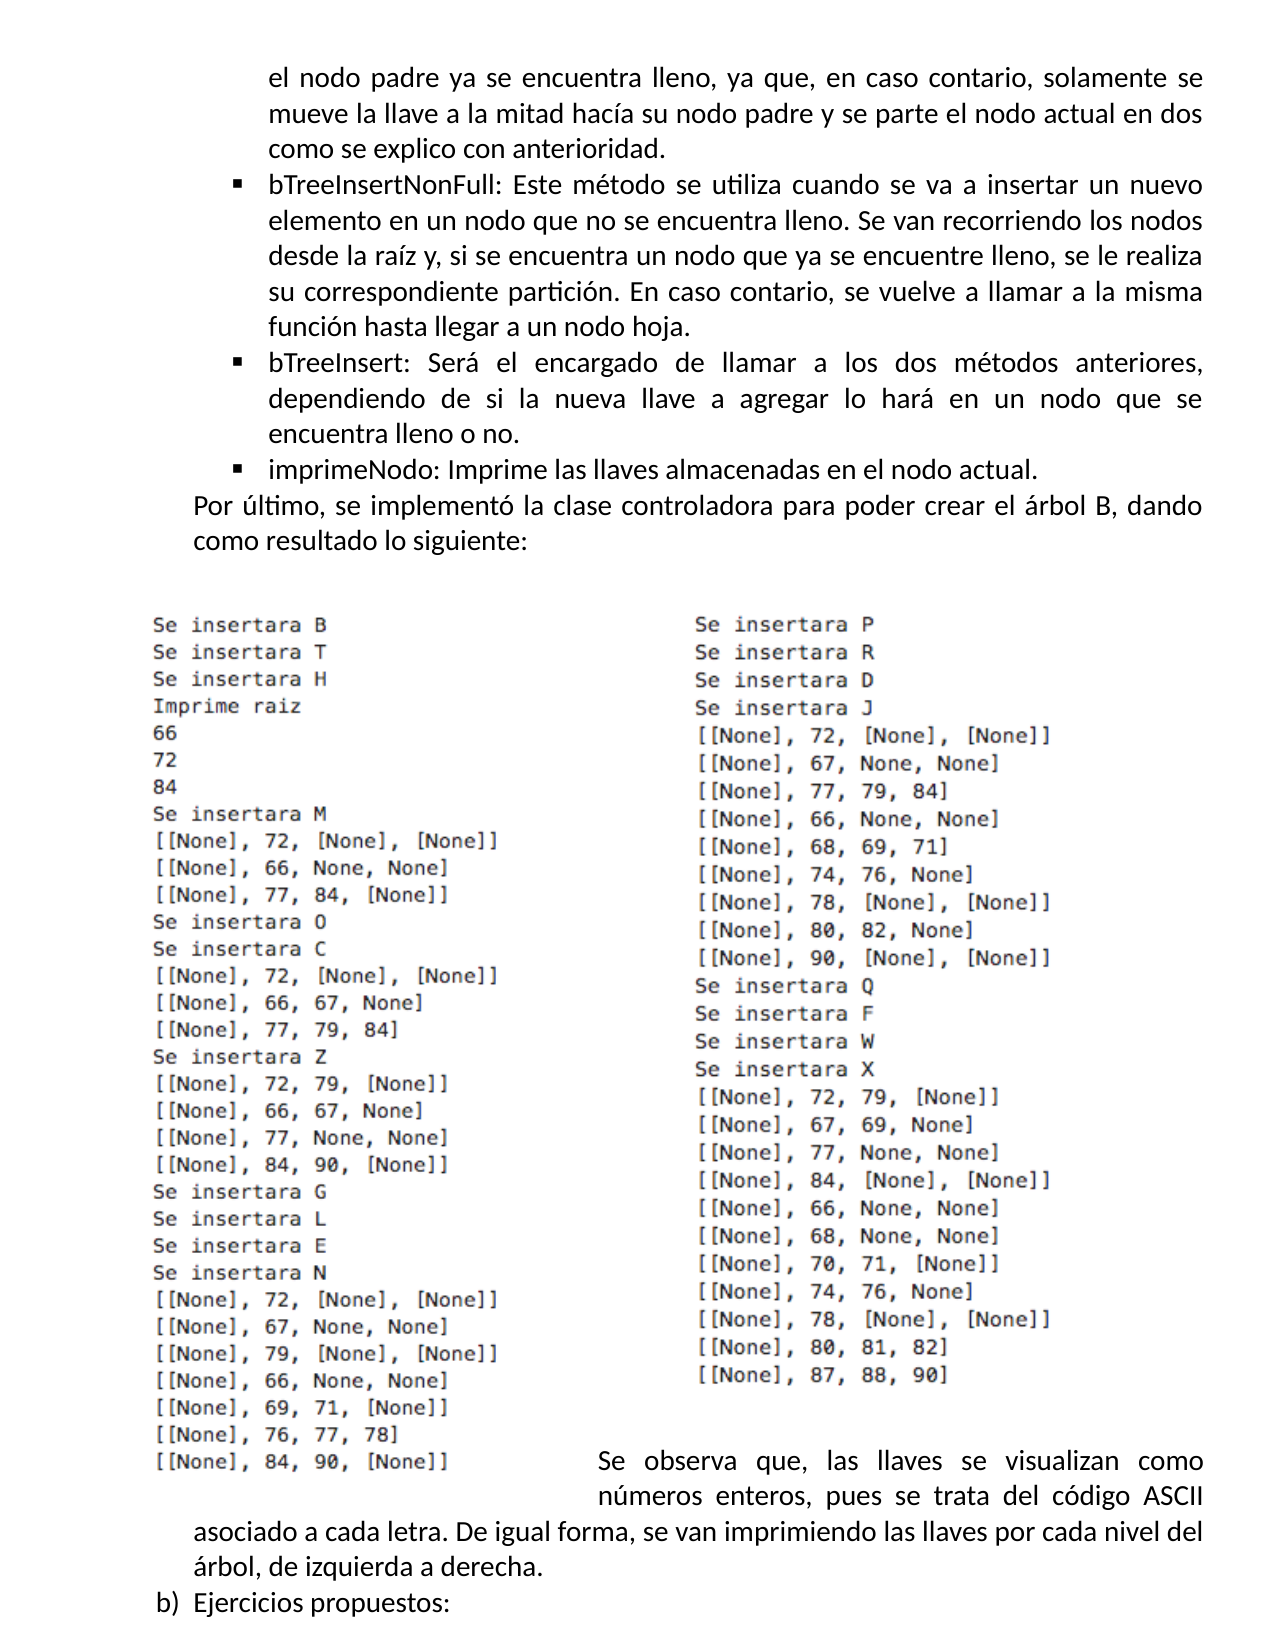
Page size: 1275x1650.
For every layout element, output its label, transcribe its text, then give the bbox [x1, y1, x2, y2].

list bTreeInsert: Será el encargado de llamar a los dos métodos anteriores, dependiendo de si la nueva llave a agregar lo hará en un nodo que se encuentra lleno o no. [231, 344, 1205, 451]
text el nodo padre ya se encuentra lleno, ya que, en caso contario, solamente se mueve la llave a la mitad hacía su nodo padre y se parte el nodo actual en dos como se explico con anterioridad. [268, 59, 1205, 166]
text Por último, se implementó la clase controladora para poder crear el árbol B, dando como resultado lo siguiente: [193, 487, 1205, 558]
text Se observa que, las llaves se visualizan como números enteros, pues se trata del código ASCII asociado a cada letra. De igual forma, se van imprimiendo las llaves por cada nivel del árbol, de izquierda a derecha. [193, 1442, 1205, 1584]
list Ejercicios propuestos: [156, 1584, 1205, 1620]
list bTreeInsertNonFull: Este método se utiliza cuando se va a insertar un nuevo elemento en un nodo que no se encuentra lleno. Se van recorriendo los nodos desde la raíz y, si se encuentra un nodo que ya se encuentre lleno, se le realiza su correspondiente partición. En caso contario, se vuelve a llamar a la misma función hasta llegar a un nodo hoja. [231, 166, 1205, 344]
list imprimeNodo: Imprime las llaves almacenadas en el nodo actual. [231, 451, 1205, 487]
